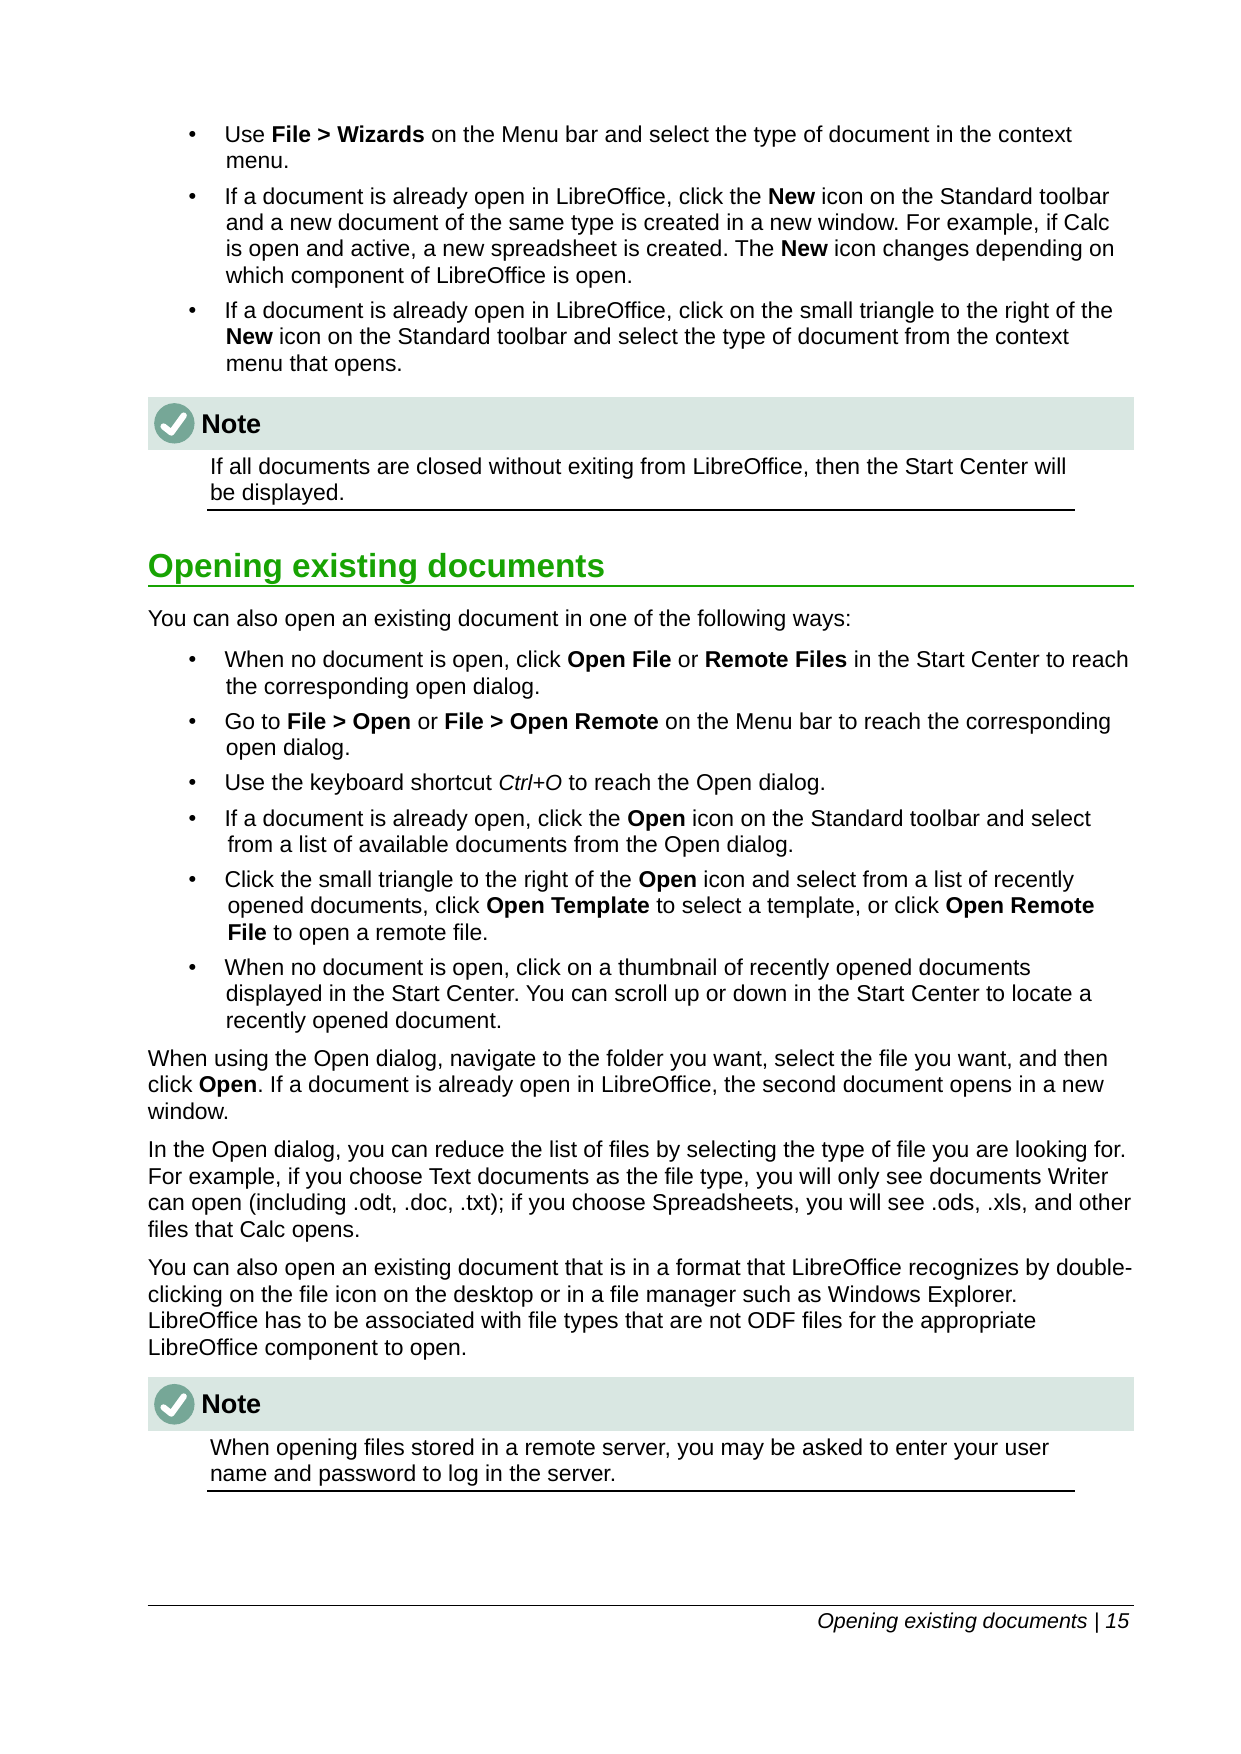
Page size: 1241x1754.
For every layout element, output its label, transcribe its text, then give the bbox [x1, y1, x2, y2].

list When no document is open, click on a thumbnail of recently opened documents displayed in the Start Center. You can scroll up or down in the Start Center to locate a recently opened document. [185, 951, 1134, 1036]
text When using the Open dialog, navigate to the folder you want, select the file you want, and then click Open. If a document is already open in LibreOffice, the second document opens in a new window. [148, 1045, 1134, 1124]
text When opening files stored in a remote server, you may be asked to enter your user name and password to log in the server. [207, 1431, 1075, 1490]
subtitle Note [148, 397, 1134, 450]
list If a document is already open in LibreOffice, click the New icon on the Standard toolbar and a new document of the same type is created in a new window. For example, if Calc is open and active, a new spreadsheet is created. The New icon changes depending on which component of LibreOffice is open. [185, 180, 1134, 288]
list Click the small triangle to the right of the Open icon and select from a list of recently opened documents, click Open Template to select a template, or click Open Remote File to open a remote file. [185, 863, 1134, 945]
text If all documents are closed without exiting from LibreOffice, then the Start Center will be displayed. [207, 450, 1075, 509]
list If a document is already open in LibreOffice, click on the small triangle to the right of the New icon on the Standard toolbar and select the type of document from the context menu that opens. [185, 294, 1134, 379]
text In the Open dialog, you can reduce the list of files by selecting the type of file you are looking for. For example, if you choose Text documents as the file type, you will only see documents Writer can open (including .odt, .doc, .txt); if you choose Spreadsheets, you will see .ods, .xls, and other files that Calc opens. [148, 1136, 1134, 1242]
list Go to File > Open or File > Open Remote on the Menu bar to reach the corresponding open dialog. [185, 705, 1134, 761]
subtitle Opening existing documents [148, 546, 1134, 585]
list If a document is already open, click the Open icon on the Standard toolbar and select from a list of available documents from the Open dialog. [185, 802, 1134, 857]
list When no document is open, click Open File or Remote Files in the Start Center to reach the corresponding open dialog. [185, 643, 1134, 699]
list Use the keyboard shortcut Ctrl+O to reach the Open dialog. [185, 766, 1134, 796]
subtitle Note [148, 1377, 1134, 1431]
text You can also open an existing document that is in a format that LibreOffice recognizes by double-clicking on the file icon on the desktop or in a file manager such as Windows Explorer. LibreOffice has to be associated with file types that are not ODF files for the appropriate LibreOffice component to open. [148, 1254, 1134, 1360]
list You can also open an existing document in one of the following ways: [148, 604, 1134, 631]
list Use File > Wizards on the Menu bar and select the type of document in the context menu. [185, 118, 1134, 174]
